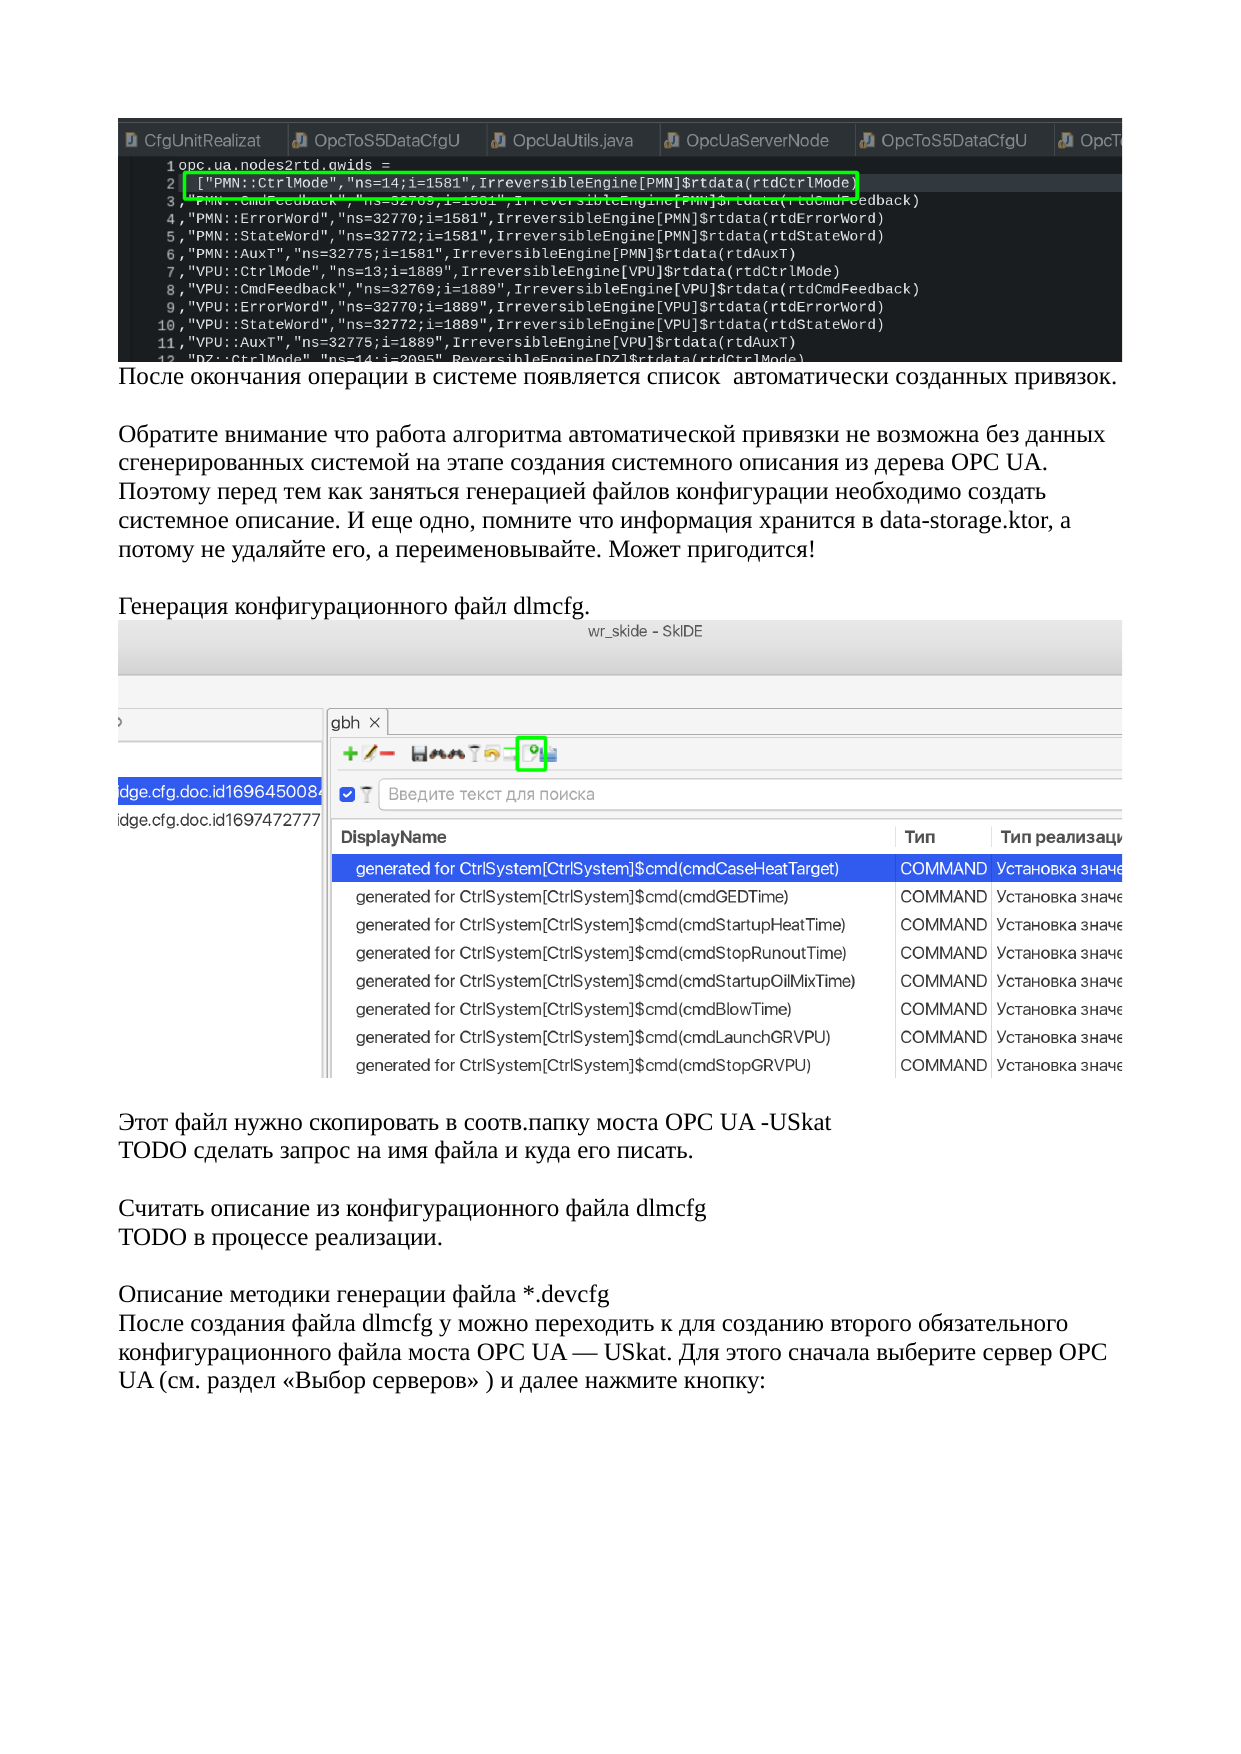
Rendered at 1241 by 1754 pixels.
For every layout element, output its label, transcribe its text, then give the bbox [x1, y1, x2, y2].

text После создания файла dlmcfg у можно переходить к для созданию второго обязательного конфигурационного файла моста OPC UA — USkat. Для этого сначала выберите сервер OPC UA (см. раздел «Выбор серверов» ) и далее нажмите кнопку: [118, 1308, 1122, 1394]
text TODO сделать запрос на имя файла и куда его писать. [118, 1135, 1122, 1164]
text Считать описание из конфигурационного файла dlmcfg [118, 1193, 1122, 1222]
picture [118, 620, 1123, 1078]
text После окончания операции в системе появляется список автоматически созданных привязок. [118, 362, 1122, 390]
text Описание методики генерации файла *.devcfg [118, 1279, 1122, 1308]
picture [118, 118, 1123, 362]
text Этот файл нужно скопировать в соотв.папку моста OPC UA -USkat [118, 1107, 1122, 1135]
text Генерация конфигурационного файл dlmcfg. [118, 591, 1122, 620]
text Обратите внимание что работа алгоритма автоматической привязки не возможна без данных сгенерированных системой на этапе создания системного описания из дерева OPC UA. Поэтому перед тем как заняться генерацией файлов конфигурации необходимо создать системное описание. И еще одно, помните что информация хранится в data-storage.ktor, а потому не удаляйте его, а переименовывайте. Может пригодится! [118, 419, 1122, 562]
text TODO в процессе реализации. [118, 1222, 1122, 1250]
